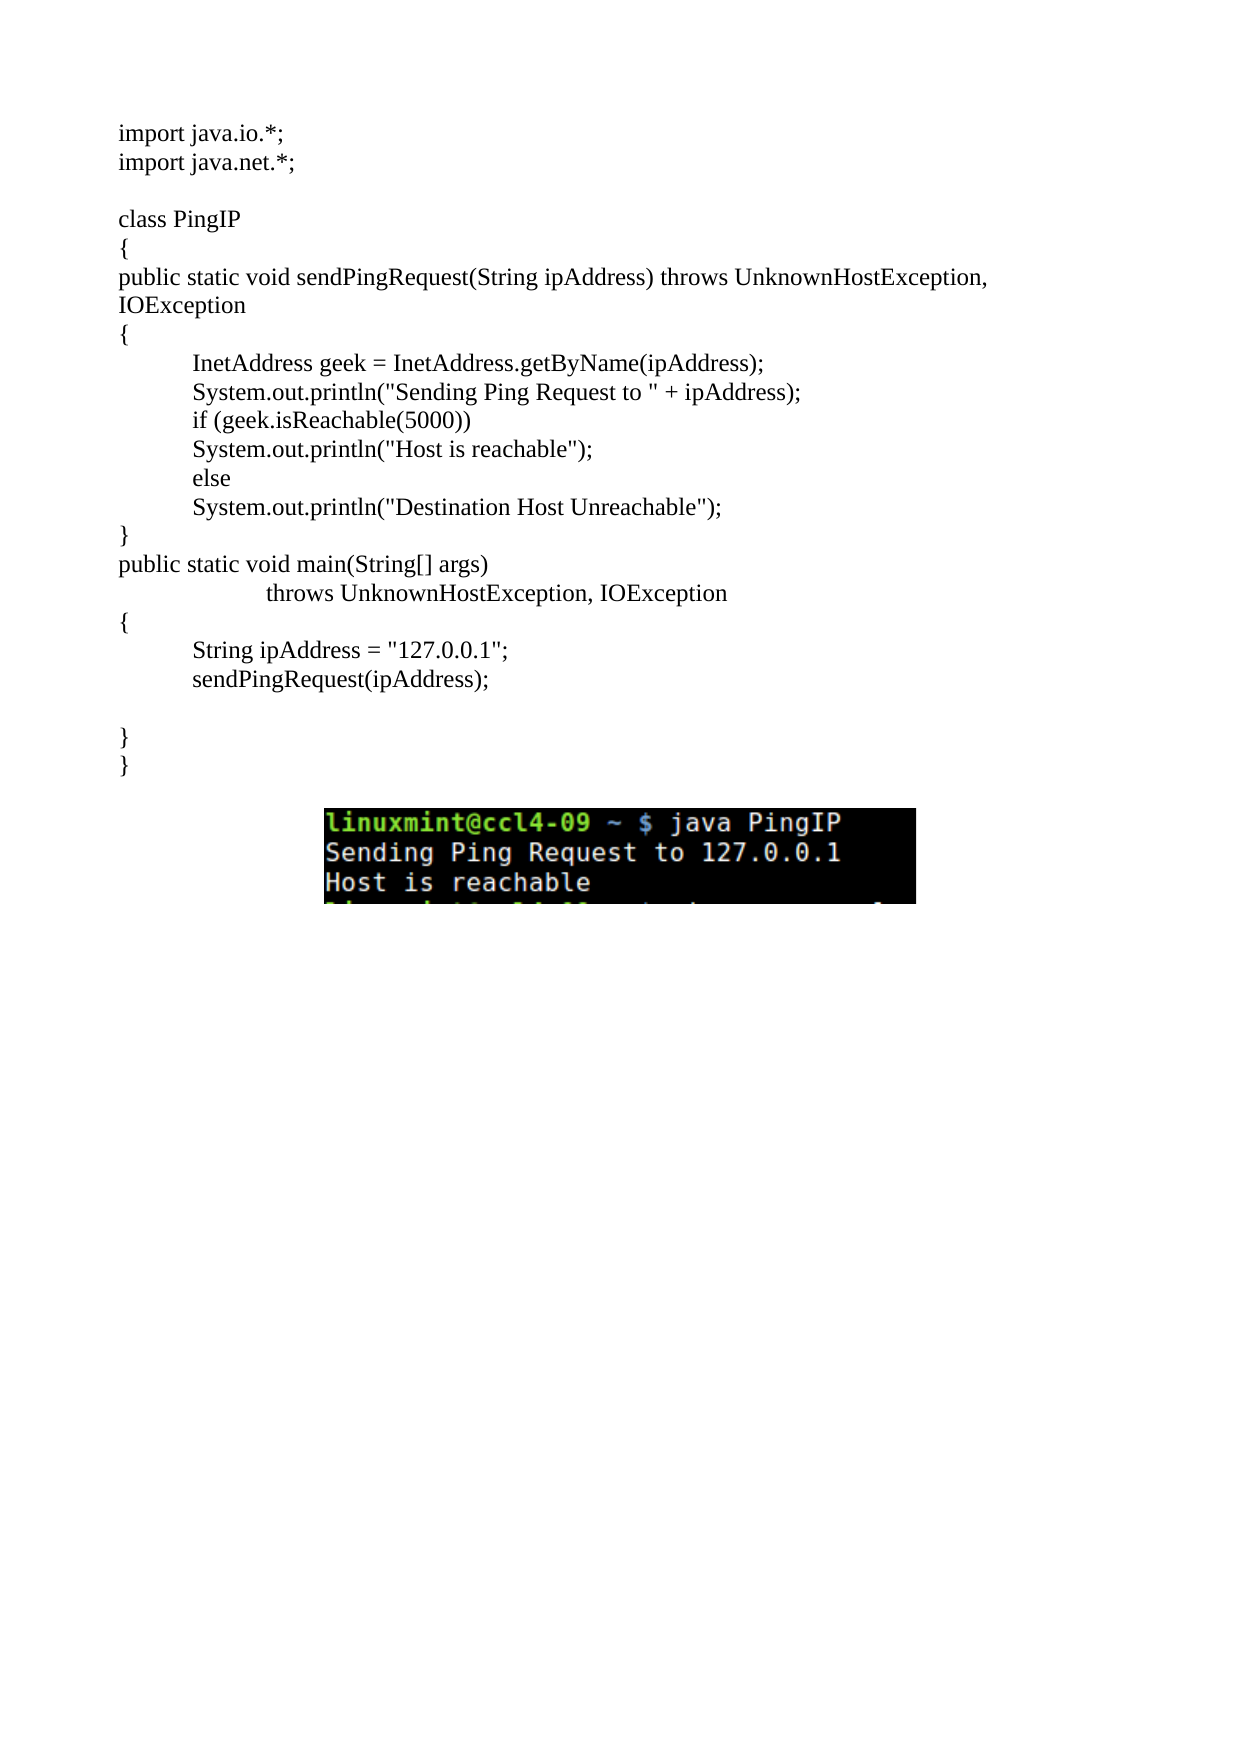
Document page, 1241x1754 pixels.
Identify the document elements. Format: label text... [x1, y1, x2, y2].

text public static void sendPingRequest(String ipAddress) throws UnknownHostException, IOException [118, 262, 1122, 319]
text import java.net.*; [118, 147, 1122, 176]
text InetAddress geek = InetAddress.getByName(ipAddress); [118, 348, 1122, 377]
text } [118, 722, 1122, 751]
text } [118, 751, 1122, 779]
text import java.io.*; [118, 118, 1122, 147]
text String ipAddress = "127.0.0.1"; [118, 636, 1122, 664]
text else [118, 463, 1122, 492]
text System.out.println("Sending Ping Request to " + ipAddress); [118, 377, 1122, 406]
text throws UnknownHostException, IOException [118, 578, 1122, 607]
text { [118, 233, 1122, 262]
text sendPingRequest(ipAddress); [118, 664, 1122, 693]
text class PingIP [118, 204, 1122, 233]
text System.out.println("Host is reachable"); [118, 434, 1122, 463]
text { [118, 607, 1122, 636]
text if (geek.isReachable(5000)) [118, 406, 1122, 434]
text } [118, 521, 1122, 549]
text { [118, 319, 1122, 348]
text public static void main(String[] args) [118, 549, 1122, 578]
text System.out.println("Destination Host Unreachable"); [118, 492, 1122, 521]
picture [324, 808, 917, 904]
